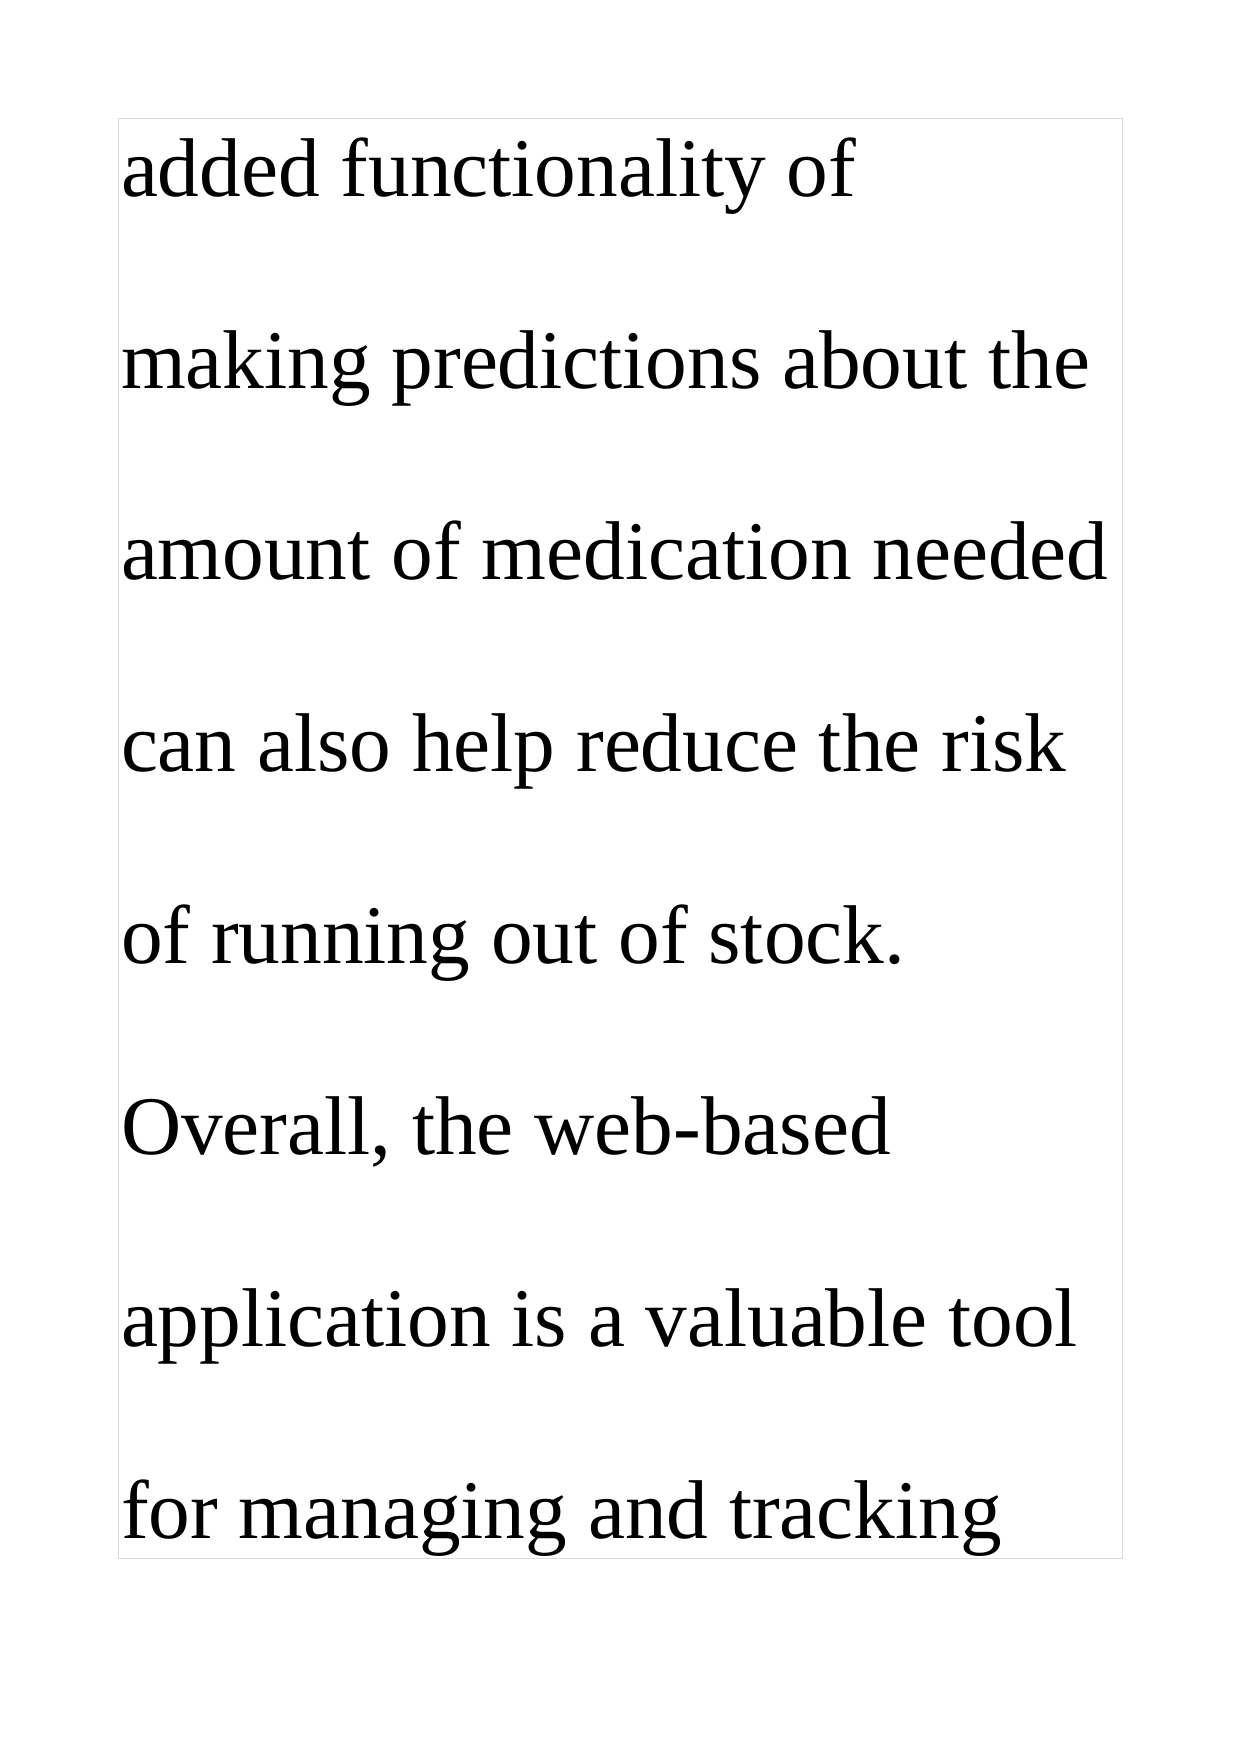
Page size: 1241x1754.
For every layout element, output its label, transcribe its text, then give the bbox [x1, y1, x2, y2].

text added functionality of making predictions about the amount of medication needed can also help reduce the risk of running out of stock. Overall, the web-based application is a valuable tool for managing and tracking [119, 119, 1122, 1558]
